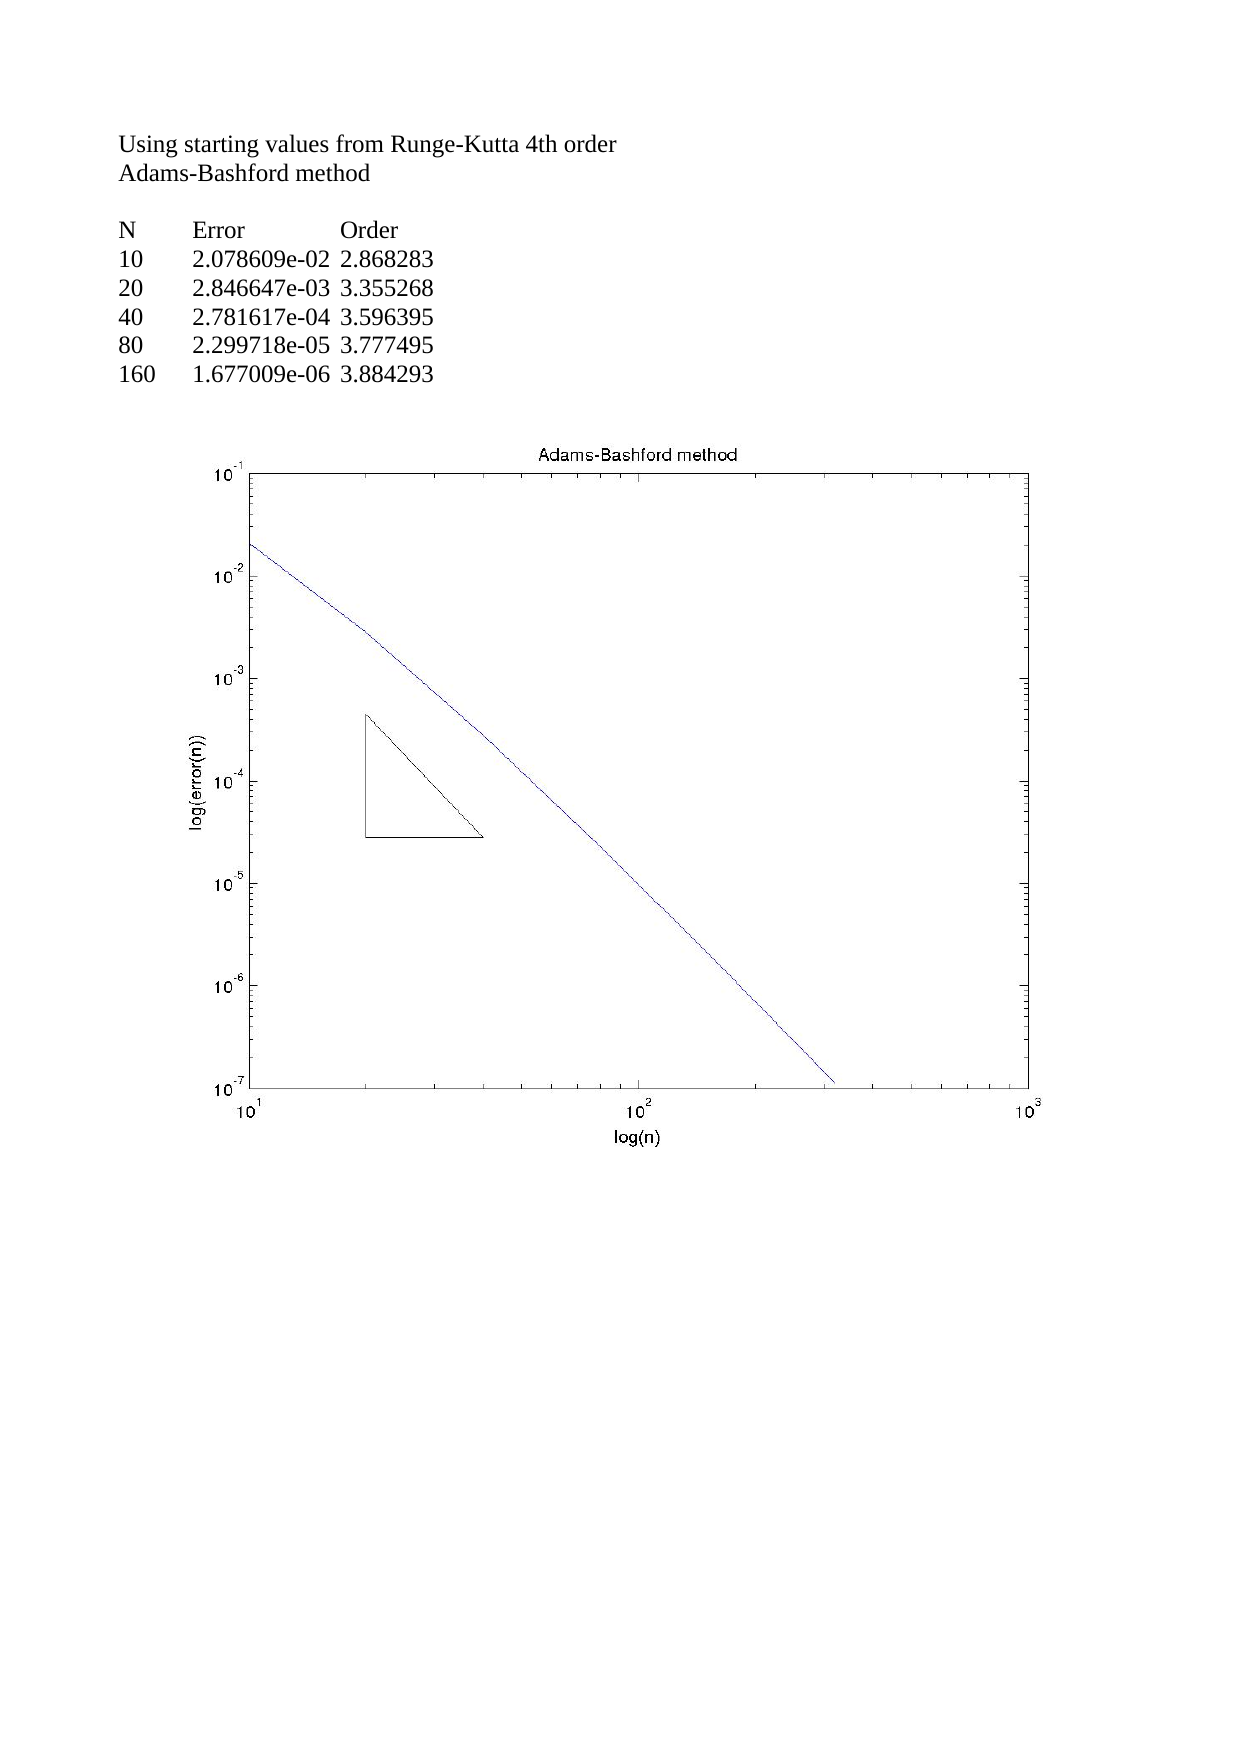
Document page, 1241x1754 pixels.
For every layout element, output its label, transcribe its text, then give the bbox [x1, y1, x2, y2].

text 80 2.299718e-05 3.777495 [118, 330, 1122, 359]
text 40 2.781617e-04 3.596395 [118, 302, 1122, 330]
text N Error Order [118, 215, 1122, 244]
text Using starting values from Runge-Kutta 4th order [118, 129, 1122, 158]
text 20 2.846647e-03 3.355268 [118, 273, 1122, 302]
picture [118, 416, 1123, 1171]
text 160 1.677009e-06 3.884293 [118, 359, 1122, 388]
text Adams-Bashford method [118, 158, 1122, 187]
text 10 2.078609e-02 2.868283 [118, 244, 1122, 273]
